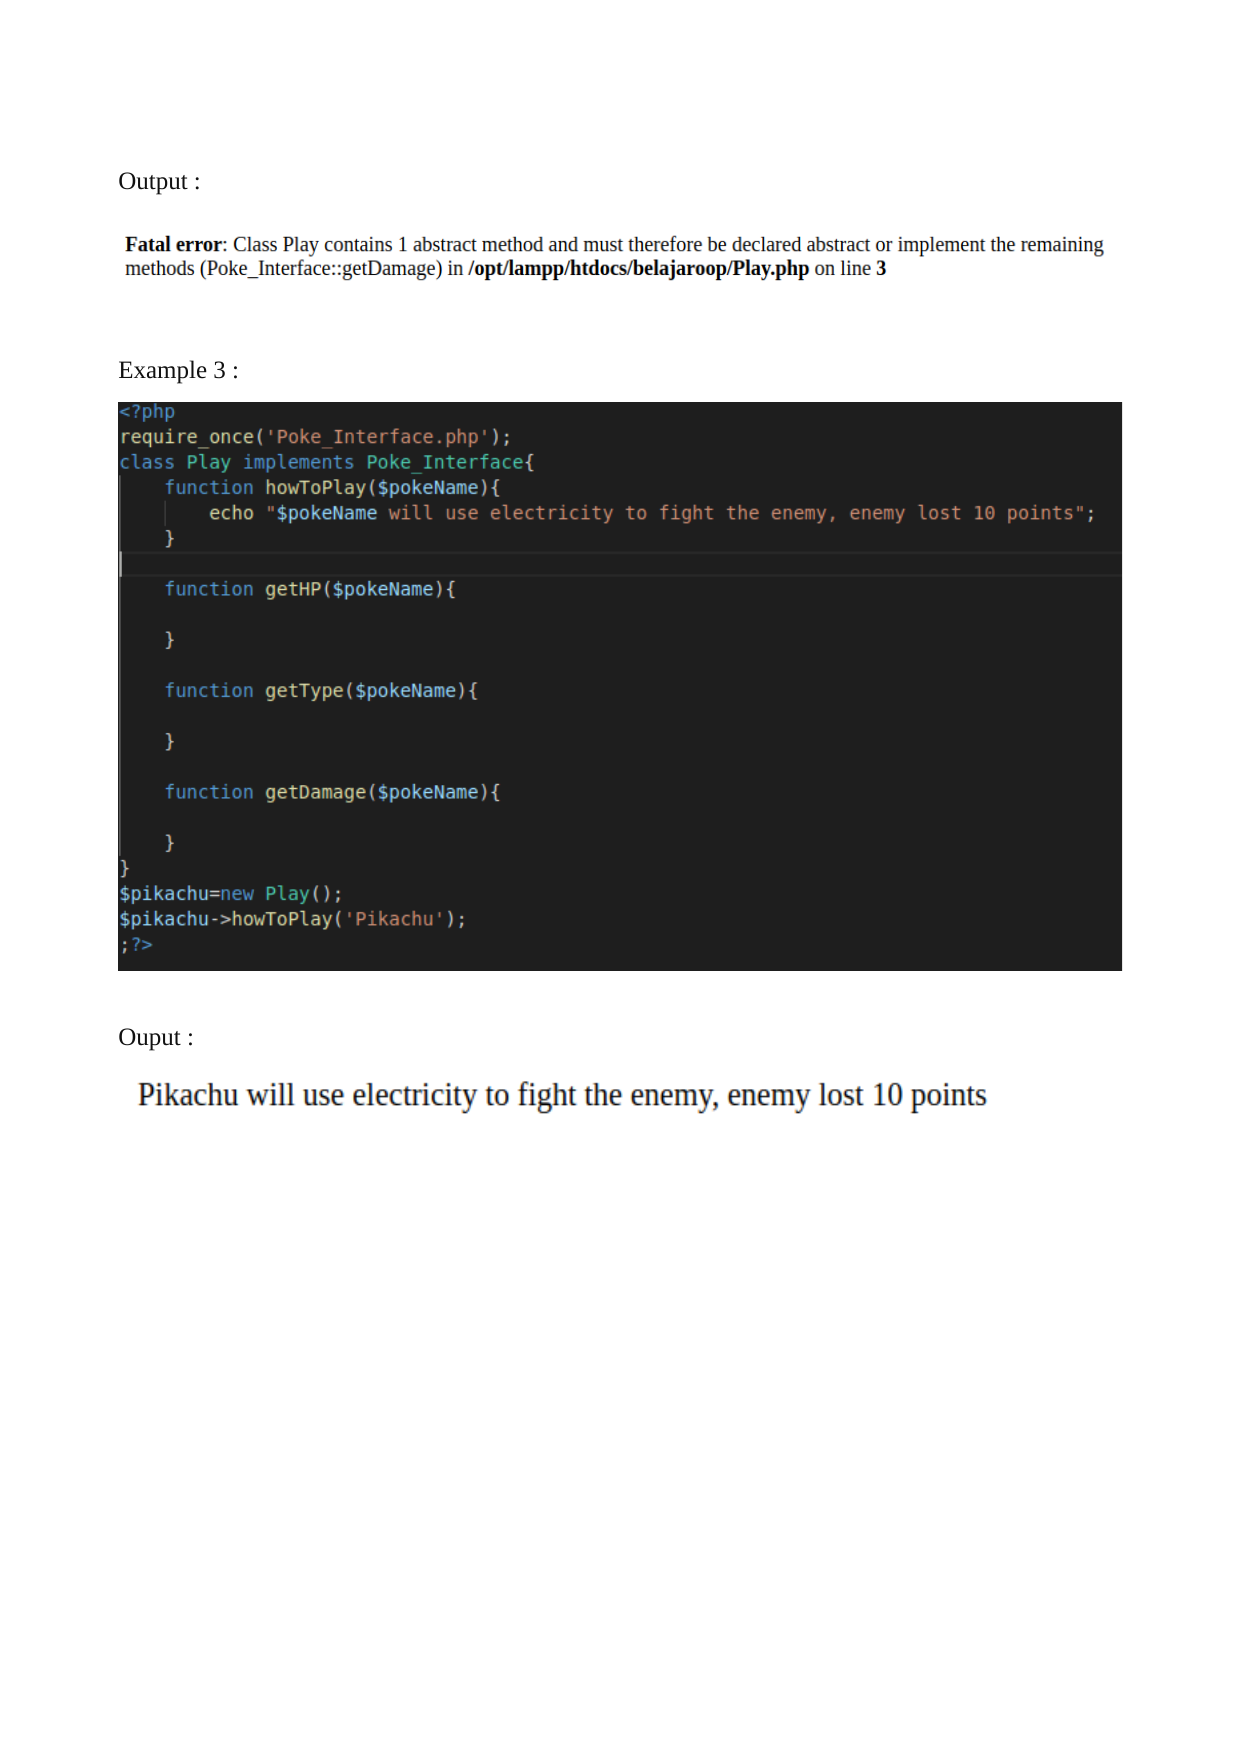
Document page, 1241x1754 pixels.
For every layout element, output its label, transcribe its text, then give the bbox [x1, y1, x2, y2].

picture [118, 213, 1123, 304]
text Output : [118, 166, 1122, 194]
text Example 3 : [118, 355, 1122, 384]
picture [127, 1069, 1114, 1131]
picture [118, 402, 1123, 971]
text Ouput : [118, 1022, 1122, 1051]
